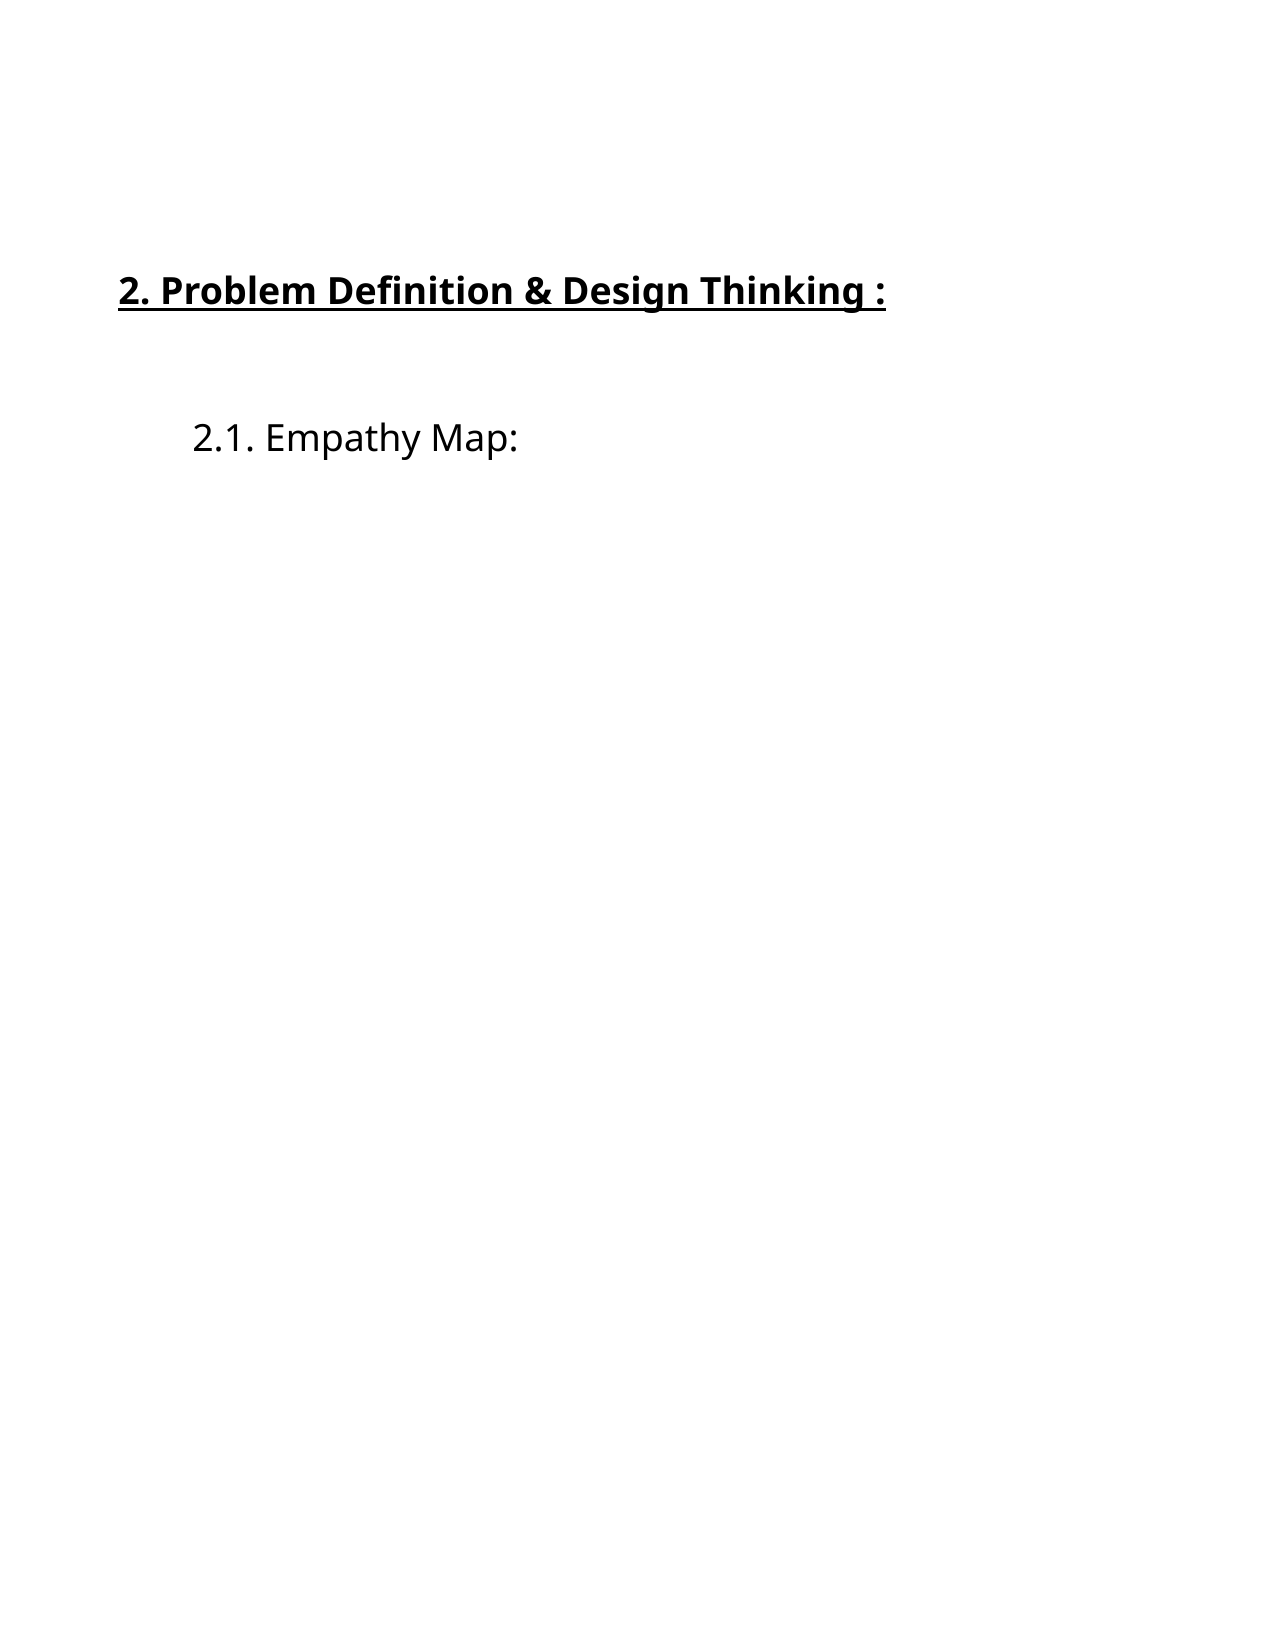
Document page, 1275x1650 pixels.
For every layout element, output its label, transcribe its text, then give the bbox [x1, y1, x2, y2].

text 2.1. Empathy Map: [118, 411, 1157, 462]
text 2. Problem Definition & Design Thinking : [118, 264, 1157, 316]
